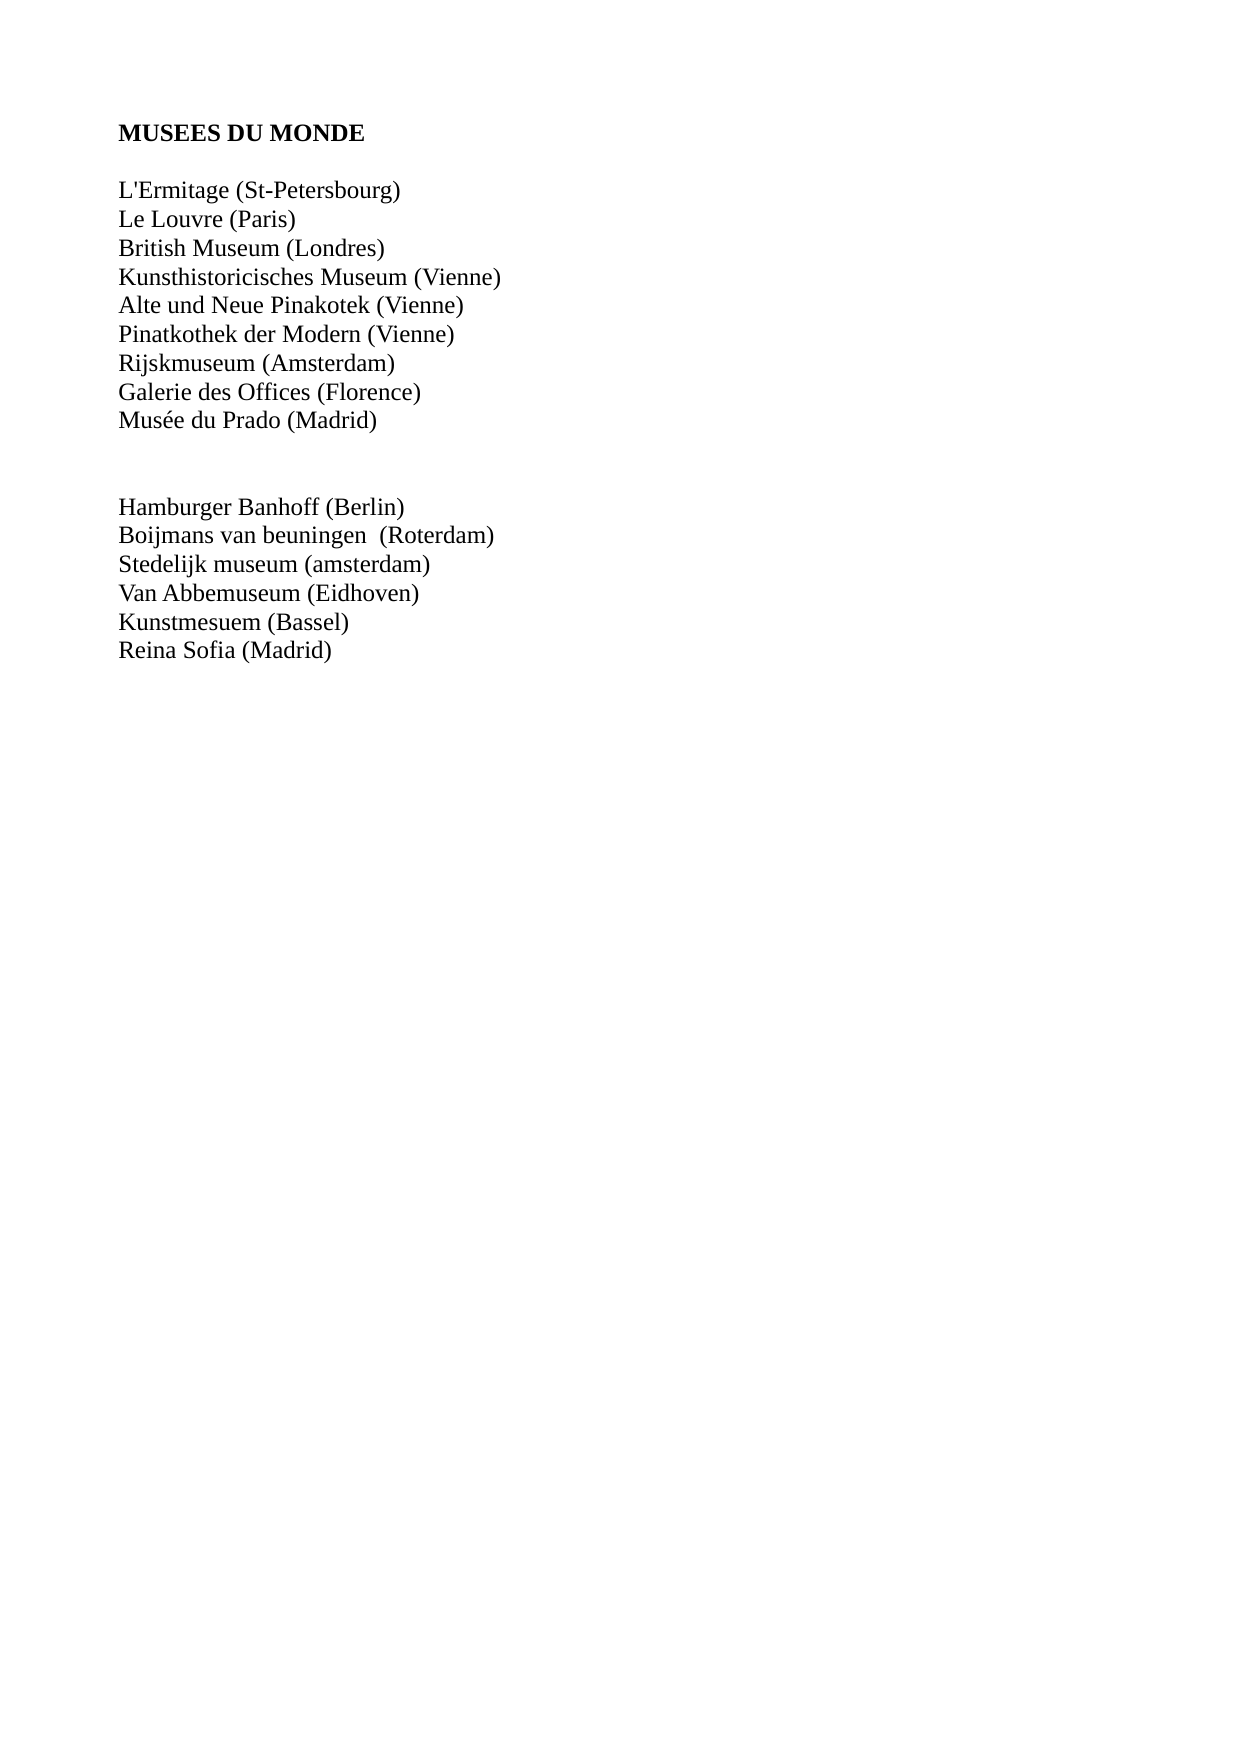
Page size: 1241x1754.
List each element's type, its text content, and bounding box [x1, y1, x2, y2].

text Le Louvre (Paris) [118, 204, 1122, 233]
text Reina Sofia (Madrid) [118, 636, 1122, 664]
text Kunsthistoricisches Museum (Vienne) [118, 262, 1122, 291]
text Rijskmuseum (Amsterdam) [118, 348, 1122, 377]
text Van Abbemuseum (Eidhoven) [118, 578, 1122, 607]
text Galerie des Offices (Florence) [118, 377, 1122, 406]
text L'Ermitage (St-Petersbourg) [118, 176, 1122, 204]
text Boijmans van beuningen (Roterdam) [118, 521, 1122, 549]
text Hamburger Banhoff (Berlin) [118, 492, 1122, 521]
text Alte und Neue Pinakotek (Vienne) [118, 291, 1122, 319]
text British Museum (Londres) [118, 233, 1122, 262]
text Musée du Prado (Madrid) [118, 406, 1122, 434]
text Pinatkothek der Modern (Vienne) [118, 319, 1122, 348]
text Kunstmesuem (Bassel) [118, 607, 1122, 636]
text Stedelijk museum (amsterdam) [118, 549, 1122, 578]
text MUSEES DU MONDE [118, 118, 1122, 147]
